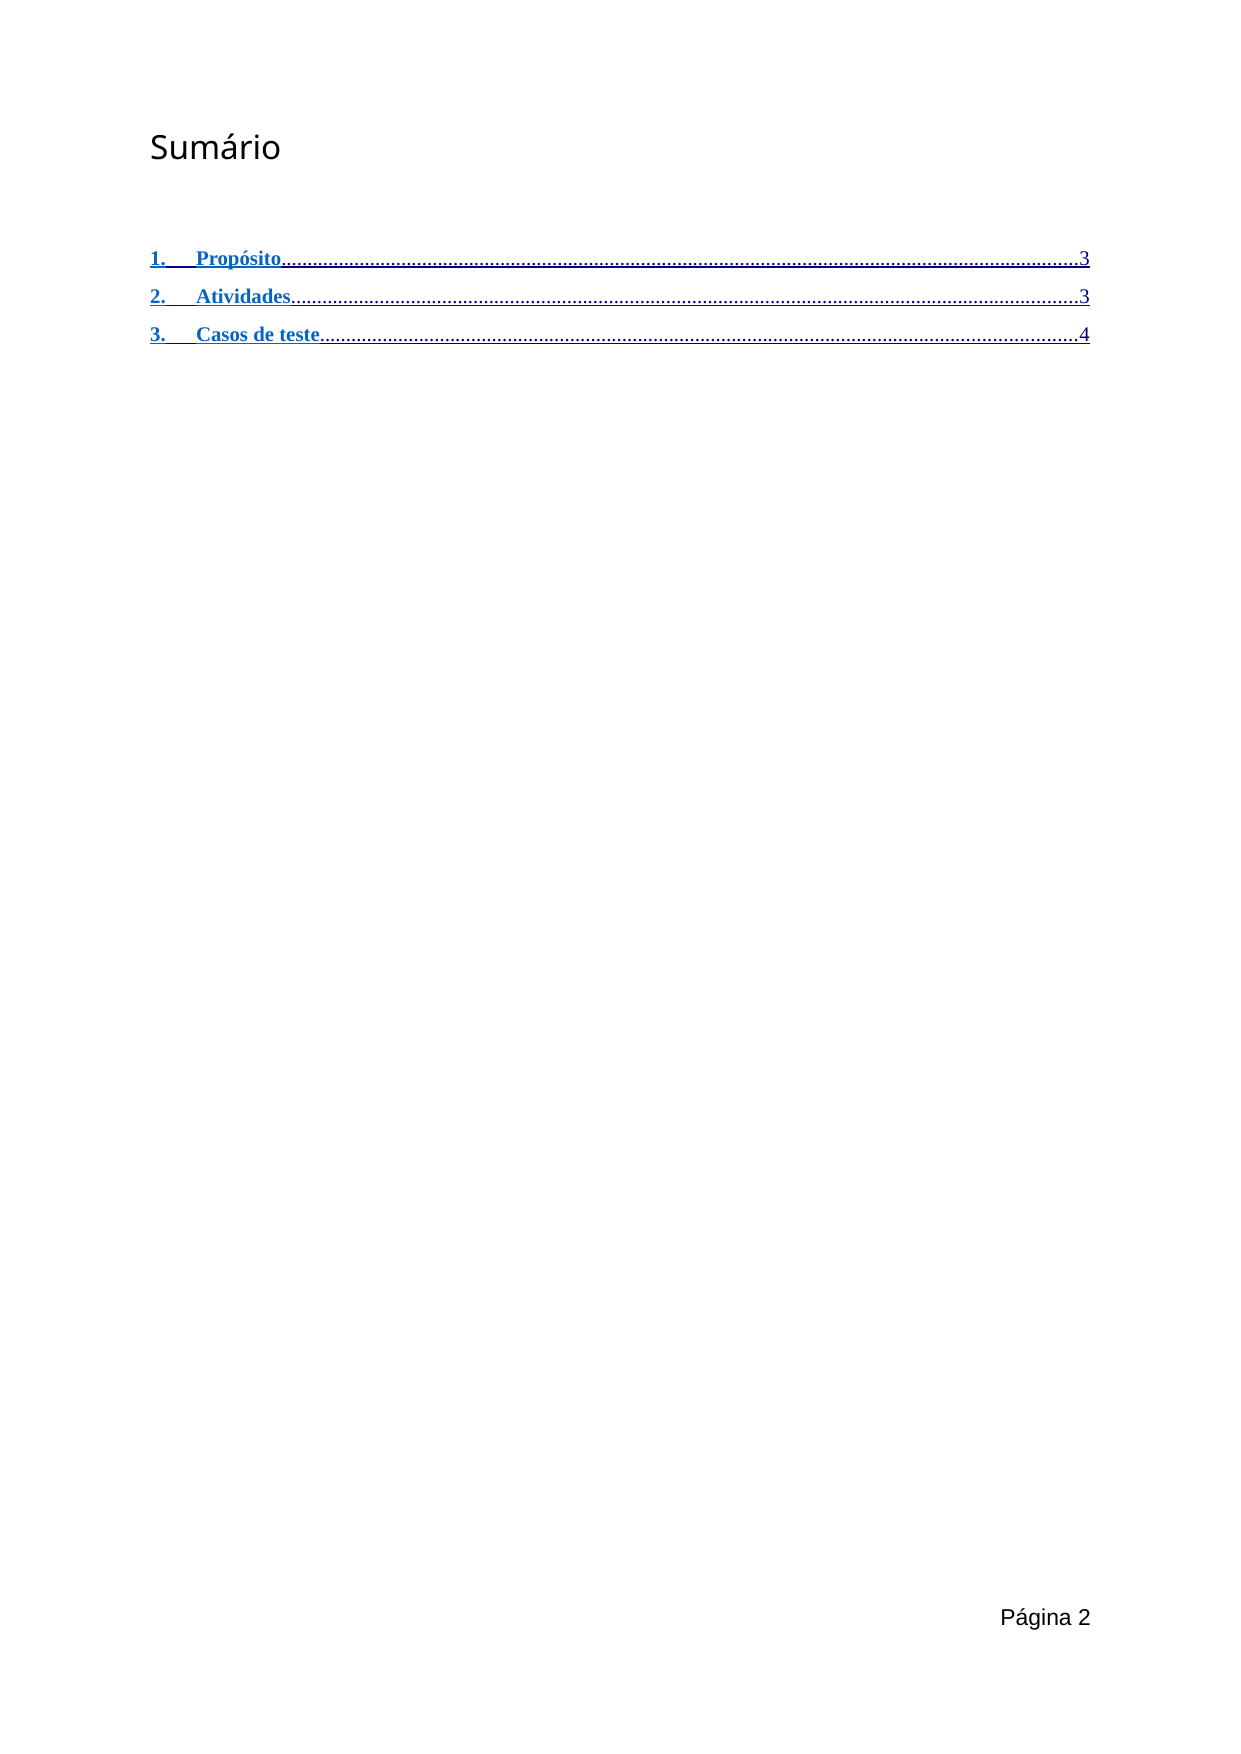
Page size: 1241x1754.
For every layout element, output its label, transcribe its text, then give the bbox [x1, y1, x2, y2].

text Sumário [150, 124, 1091, 169]
text 2. Atividades 3 [150, 281, 1091, 309]
text 1. Propósito 3 [150, 243, 1091, 271]
text 3. Casos de teste 4 [150, 319, 1091, 347]
